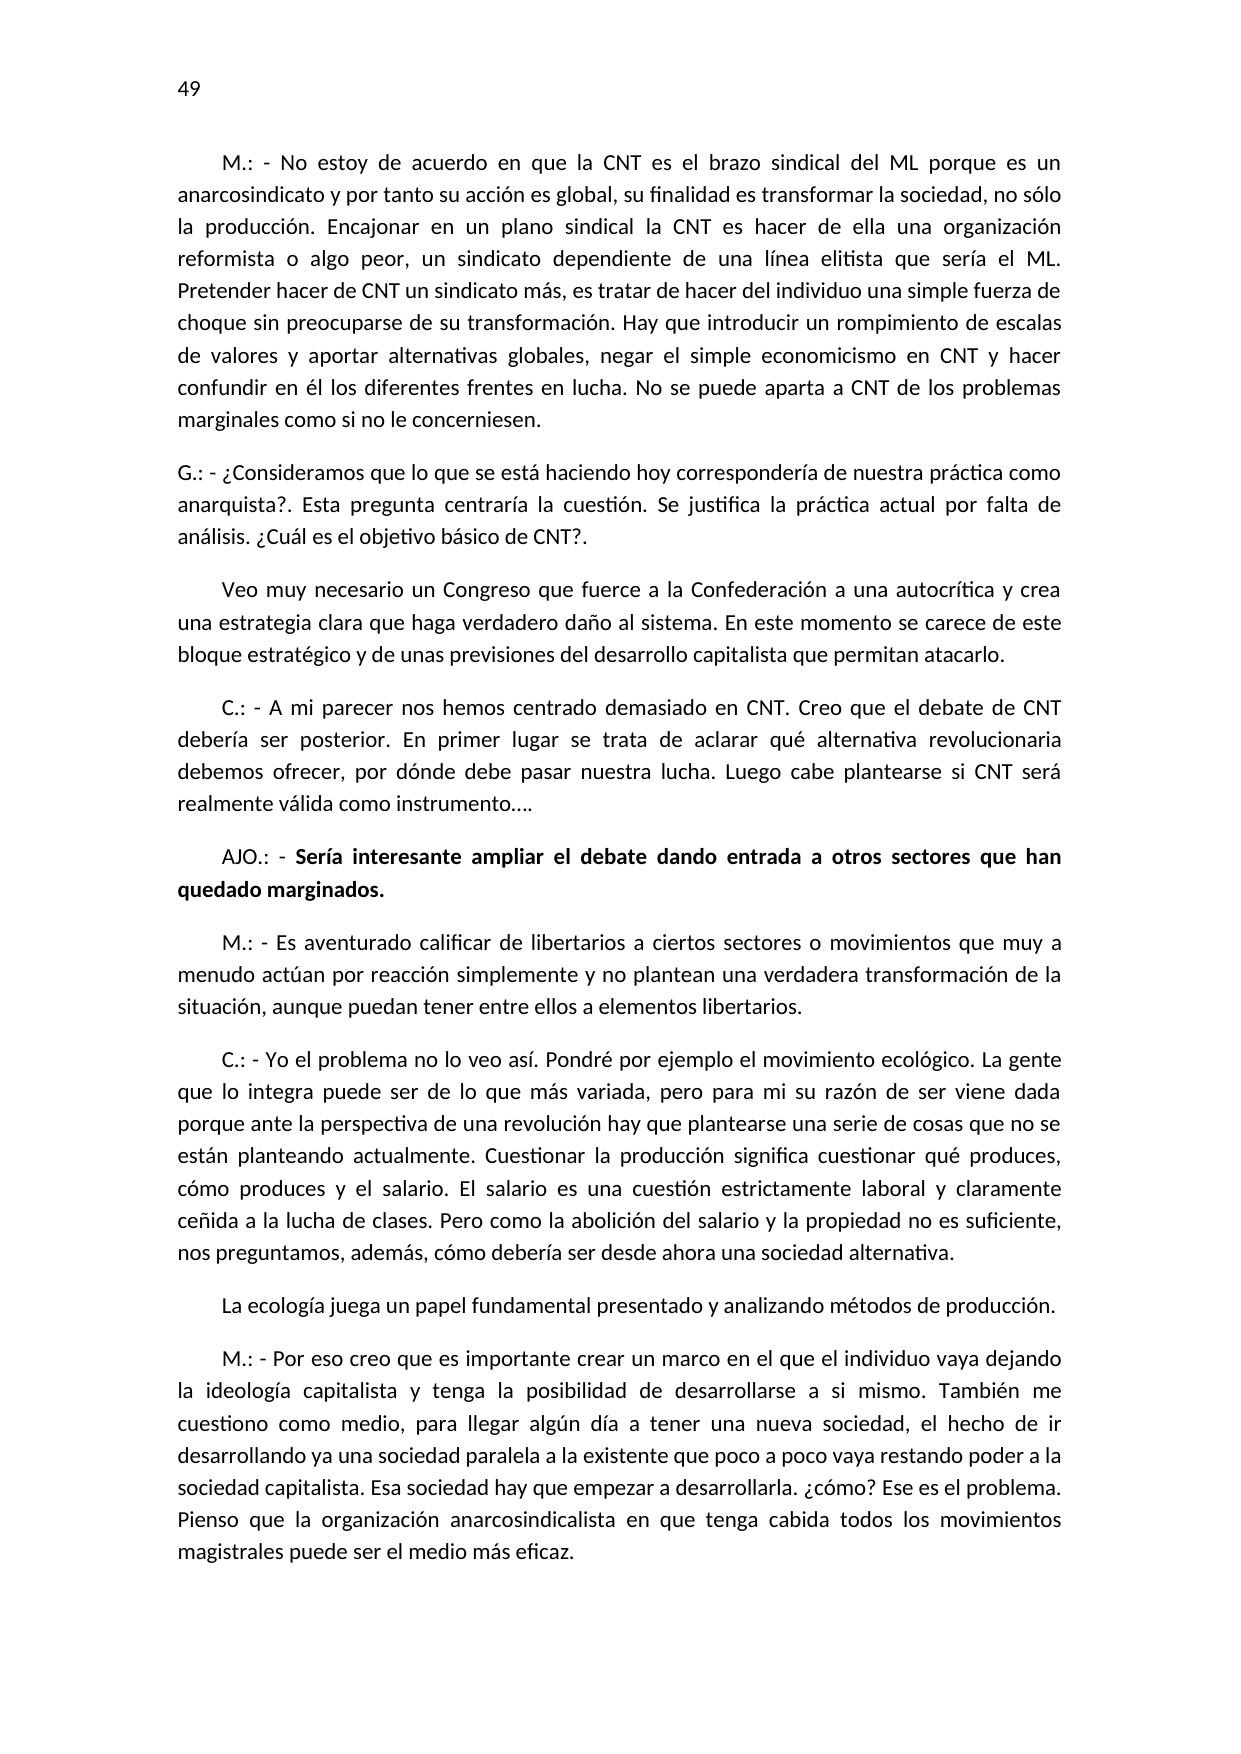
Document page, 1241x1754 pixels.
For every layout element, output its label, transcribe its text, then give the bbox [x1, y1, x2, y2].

text La ecología juega un papel fundamental presentado y analizando métodos de producción. [177, 1291, 1063, 1319]
text G.: - ¿Consideramos que lo que se está haciendo hoy correspondería de nuestra práctica como anarquista?. Esta pregunta centraría la cuestión. Se justifica la práctica actual por falta de análisis. ¿Cuál es el objetivo básico de CNT?. [177, 458, 1063, 551]
text M.: - No estoy de acuerdo en que la CNT es el brazo sindical del ML porque es un anarcosindicato y por tanto su acción es global, su finalidad es transformar la sociedad, no sólo la producción. Encajonar en un plano sindical la CNT es hacer de ella una organización reformista o algo peor, un sindicato dependiente de una línea elitista que sería el ML. Pretender hacer de CNT un sindicato más, es tratar de hacer del individuo una simple fuerza de choque sin preocuparse de su transformación. Hay que introducir un rompimiento de escalas de valores y aportar alternativas globales, negar el simple economicismo en CNT y hacer confundir en él los diferentes frentes en lucha. No se puede aparta a CNT de los problemas marginales como si no le concerniesen. [177, 148, 1063, 433]
text M.: - Es aventurado calificar de libertarios a ciertos sectores o movimientos que muy a menudo actúan por reacción simplemente y no plantean una verdadera transformación de la situación, aunque puedan tener entre ellos a elementos libertarios. [177, 928, 1063, 1020]
text C.: - Yo el problema no lo veo así. Pondré por ejemplo el movimiento ecológico. La gente que lo integra puede ser de lo que más variada, pero para mi su razón de ser viene dada porque ante la perspectiva de una revolución hay que plantearse una serie de cosas que no se están planteando actualmente. Cuestionar la producción significa cuestionar qué produces, cómo produces y el salario. El salario es una cuestión estrictamente laboral y claramente ceñida a la lucha de clases. Pero como la abolición del salario y la propiedad no es suficiente, nos preguntamos, además, cómo debería ser desde ahora una sociedad alternativa. [177, 1045, 1063, 1266]
text M.: - Por eso creo que es importante crear un marco en el que el individuo vaya dejando la ideología capitalista y tenga la posibilidad de desarrollarse a si mismo. También me cuestiono como medio, para llegar algún día a tener una nueva sociedad, el hecho de ir desarrollando ya una sociedad paralela a la existente que poco a poco vaya restando poder a la sociedad capitalista. Esa sociedad hay que empezar a desarrollarla. ¿cómo? Ese es el problema. Pienso que la organización anarcosindicalista en que tenga cabida todos los movimientos magistrales puede ser el medio más eficaz. [177, 1344, 1063, 1565]
text Veo muy necesario un Congreso que fuerce a la Confederación a una autocrítica y crea una estrategia clara que haga verdadero daño al sistema. En este momento se carece de este bloque estratégico y de unas previsiones del desarrollo capitalista que permitan atacarlo. [177, 576, 1063, 668]
text AJO.: - Sería interesante ampliar el debate dando entrada a otros sectores que han quedado marginados. [177, 842, 1063, 903]
text C.: - A mi parecer nos hemos centrado demasiado en CNT. Creo que el debate de CNT debería ser posterior. En primer lugar se trata de aclarar qué alternativa revolucionaria debemos ofrecer, por dónde debe pasar nuestra lucha. Luego cabe plantearse si CNT será realmente válida como instrumento…. [177, 693, 1063, 817]
